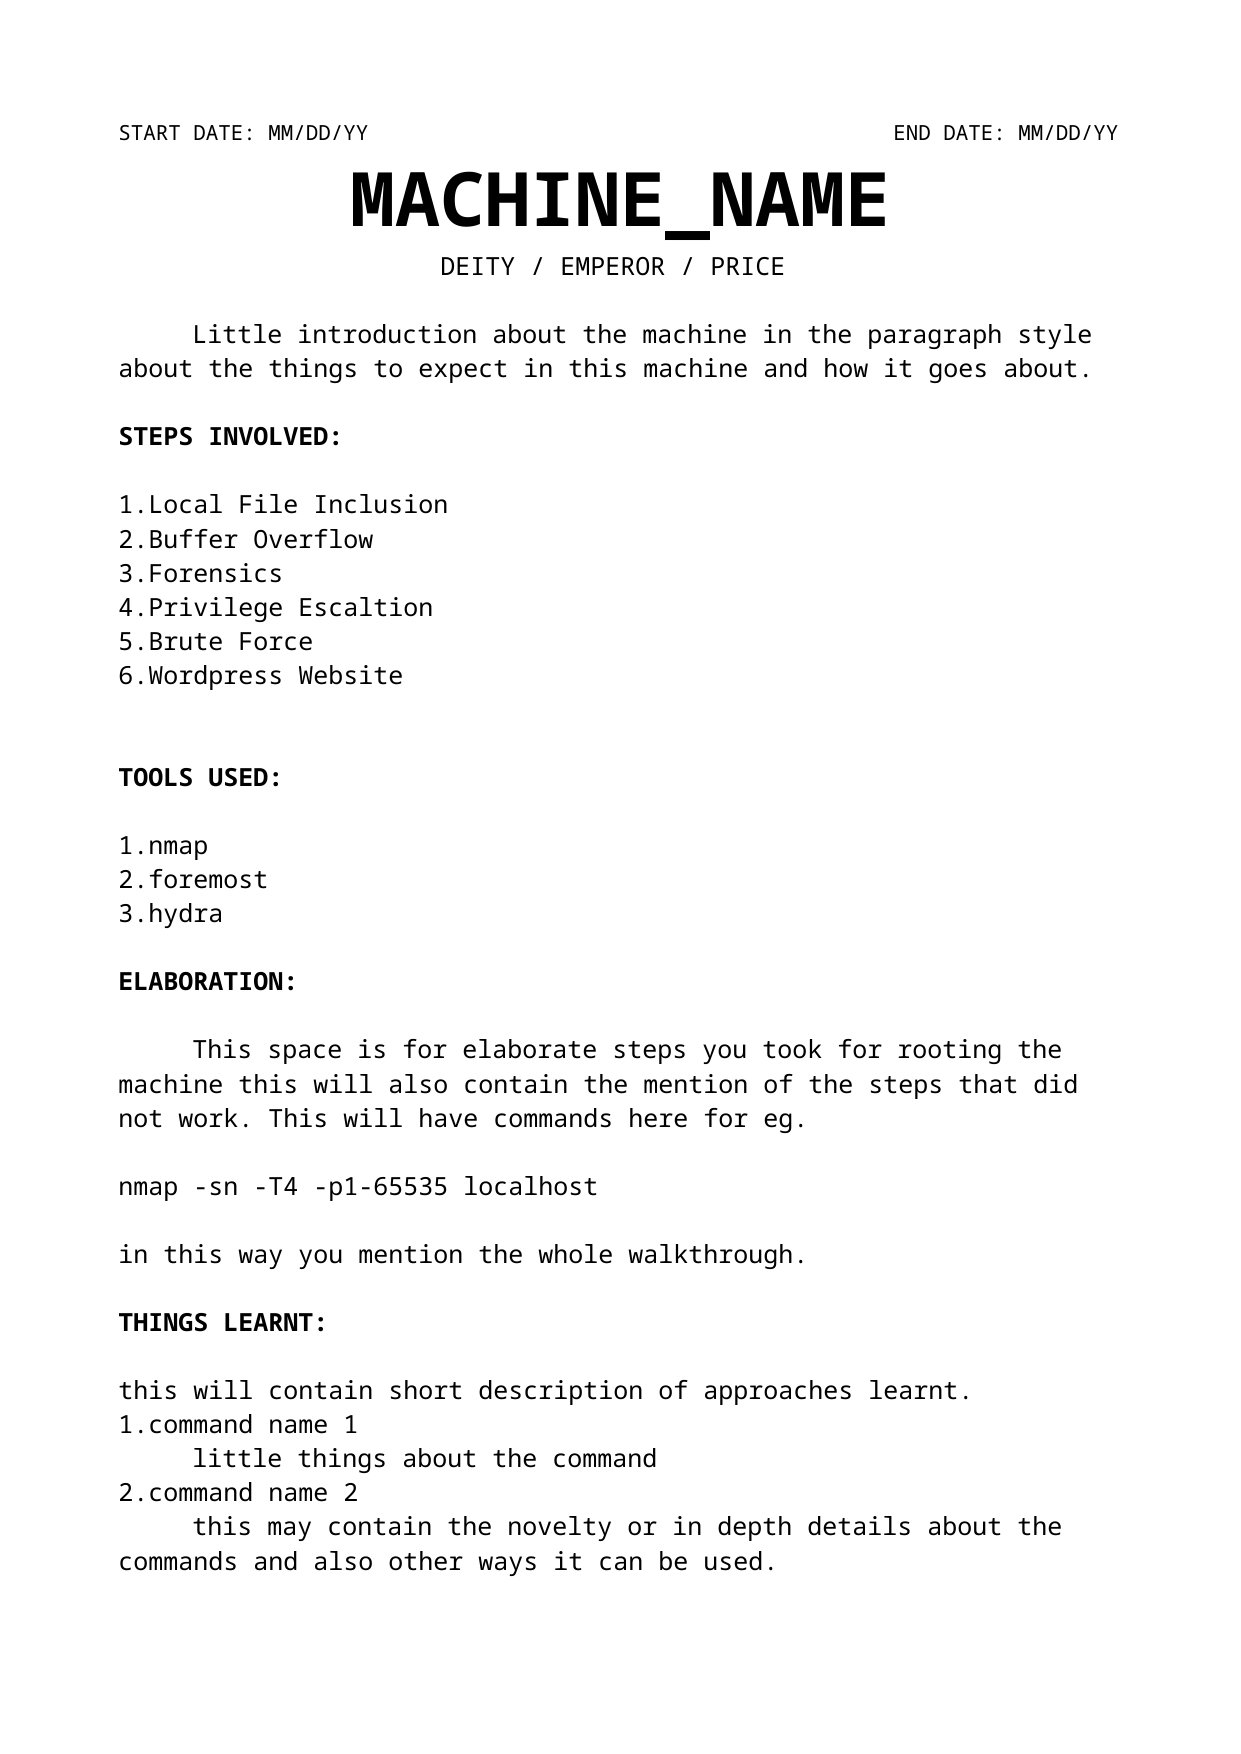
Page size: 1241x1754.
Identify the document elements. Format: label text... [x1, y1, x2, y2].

text ELABORATION: [118, 964, 1122, 998]
text 1.Local File Inclusion [118, 487, 1122, 521]
text 2.command name 2 [118, 1475, 1122, 1509]
text 1.command name 1 [118, 1407, 1122, 1441]
text This space is for elaborate steps you took for rooting the machine this will also contain the mention of the steps that did not work. This will have commands here for eg. [118, 1032, 1122, 1134]
text 3.hydra [118, 896, 1122, 930]
text 2.Buffer Overflow [118, 521, 1122, 555]
text this may contain the novelty or in depth details about the commands and also other ways it can be used. [118, 1509, 1122, 1577]
text nmap -sn -T4 -p1-65535 localhost [118, 1168, 1122, 1202]
text in this way you mention the whole walkthrough. [118, 1237, 1122, 1271]
text THINGS LEARNT: [118, 1305, 1122, 1339]
text STEPS INVOLVED: [118, 419, 1122, 453]
text 4.Privilege Escaltion [118, 589, 1122, 623]
text this will contain short description of approaches learnt. [118, 1373, 1122, 1407]
text 1.nmap [118, 828, 1122, 862]
text Little introduction about the machine in the paragraph style about the things to expect in this machine and how it goes about. [118, 317, 1122, 385]
text 2.foremost [118, 862, 1122, 896]
text 3.Forensics [118, 555, 1122, 589]
text little things about the command [118, 1441, 1122, 1475]
text 6.Wordpress Website [118, 657, 1122, 692]
text START DATE: MM/DD/YY END DATE: MM/DD/YY [118, 118, 1122, 147]
text DEITY / EMPEROR / PRICE [118, 249, 1122, 283]
text MACHINE_NAME [118, 147, 1122, 249]
text TOOLS USED: [118, 760, 1122, 794]
text 5.Brute Force [118, 623, 1122, 657]
